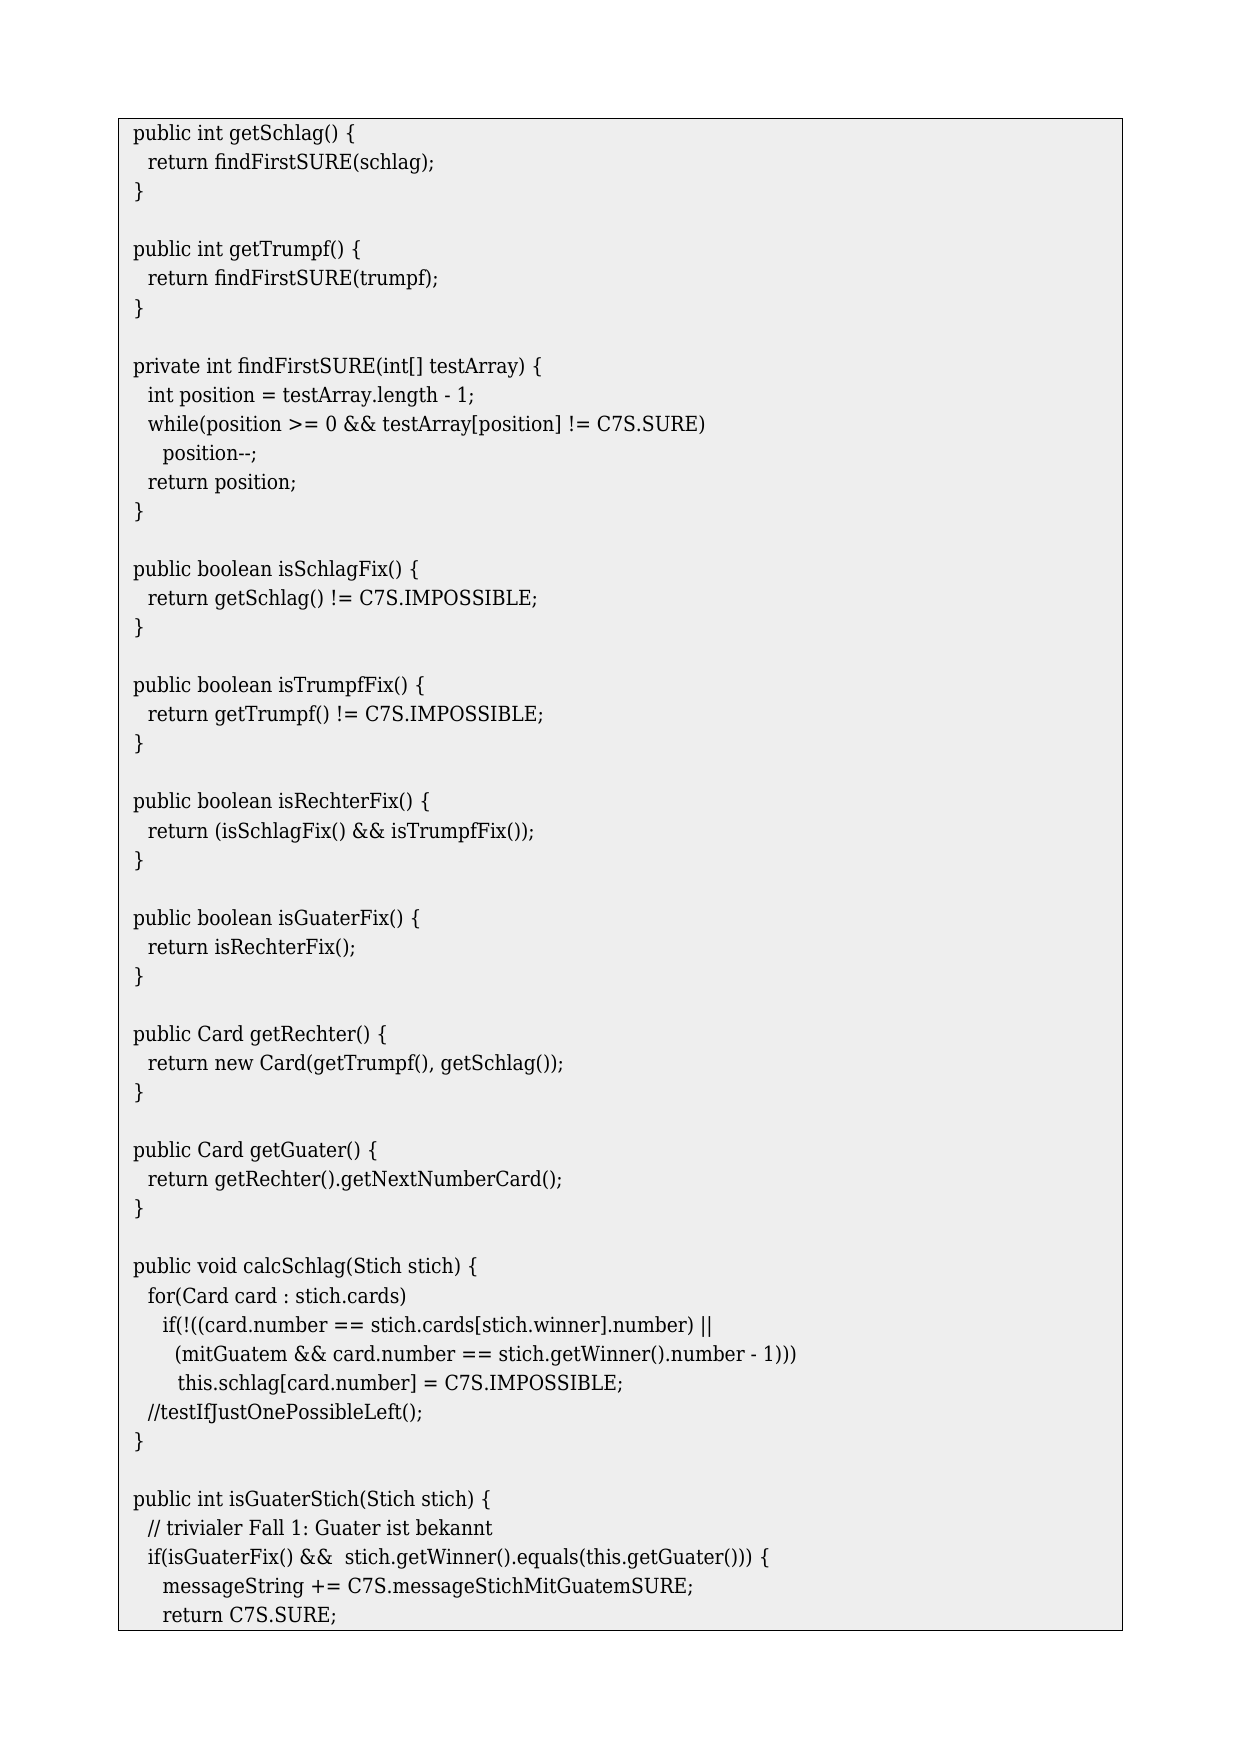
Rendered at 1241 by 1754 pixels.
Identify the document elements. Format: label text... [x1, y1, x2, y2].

text } [119, 176, 1122, 203]
text return findFirstSURE(schlag); [119, 147, 1122, 174]
text public int isGuaterStich(Stich stich) { [119, 1484, 1122, 1511]
text return findFirstSURE(trumpf); [119, 263, 1122, 291]
text } [119, 292, 1122, 320]
text if(isGuaterFix() && stich.getWinner().equals(this.getGuater())) { [119, 1542, 1122, 1569]
text } [119, 1193, 1122, 1221]
text } [119, 728, 1122, 756]
text return getTrumpf() != C7S.IMPOSSIBLE; [119, 699, 1122, 727]
text public int getSchlag() { [119, 119, 1122, 145]
text } [119, 496, 1122, 523]
text } [119, 1077, 1122, 1104]
text public Card getRechter() { [119, 1019, 1122, 1046]
text private int findFirstSURE(int[] testArray) { [119, 351, 1122, 378]
text while(position >= 0 && testArray[position] != C7S.SURE) [119, 409, 1122, 436]
text public void calcSchlag(Stich stich) { [119, 1252, 1122, 1279]
text int position = testArray.length - 1; [119, 380, 1122, 407]
text //testIfJustOnePossibleLeft(); [119, 1397, 1122, 1424]
text if(!((card.number == stich.cards[stich.winner].number) || [119, 1310, 1122, 1337]
text this.schlag[card.number] = C7S.IMPOSSIBLE; [119, 1368, 1122, 1395]
text public boolean isGuaterFix() { [119, 903, 1122, 930]
text public boolean isSchlagFix() { [119, 554, 1122, 581]
text (mitGuatem && card.number == stich.getWinner().number - 1))) [119, 1339, 1122, 1366]
text return C7S.SURE; [119, 1600, 1122, 1630]
text public boolean isTrumpfFix() { [119, 670, 1122, 698]
text return new Card(getTrumpf(), getSchlag()); [119, 1048, 1122, 1075]
text // trivialer Fall 1: Guater ist bekannt [119, 1513, 1122, 1540]
text for(Card card : stich.cards) [119, 1281, 1122, 1308]
text return getSchlag() != C7S.IMPOSSIBLE; [119, 583, 1122, 610]
text position--; [119, 438, 1122, 465]
text return getRechter().getNextNumberCard(); [119, 1164, 1122, 1192]
text public int getTrumpf() { [119, 234, 1122, 262]
text messageString += C7S.messageStichMitGuatemSURE; [119, 1571, 1122, 1598]
text public boolean isRechterFix() { [119, 787, 1122, 814]
text } [119, 961, 1122, 988]
text return (isSchlagFix() && isTrumpfFix()); [119, 816, 1122, 843]
text } [119, 612, 1122, 639]
text public Card getGuater() { [119, 1135, 1122, 1163]
text } [119, 1426, 1122, 1453]
text return position; [119, 467, 1122, 494]
text return isRechterFix(); [119, 932, 1122, 959]
text } [119, 845, 1122, 872]
